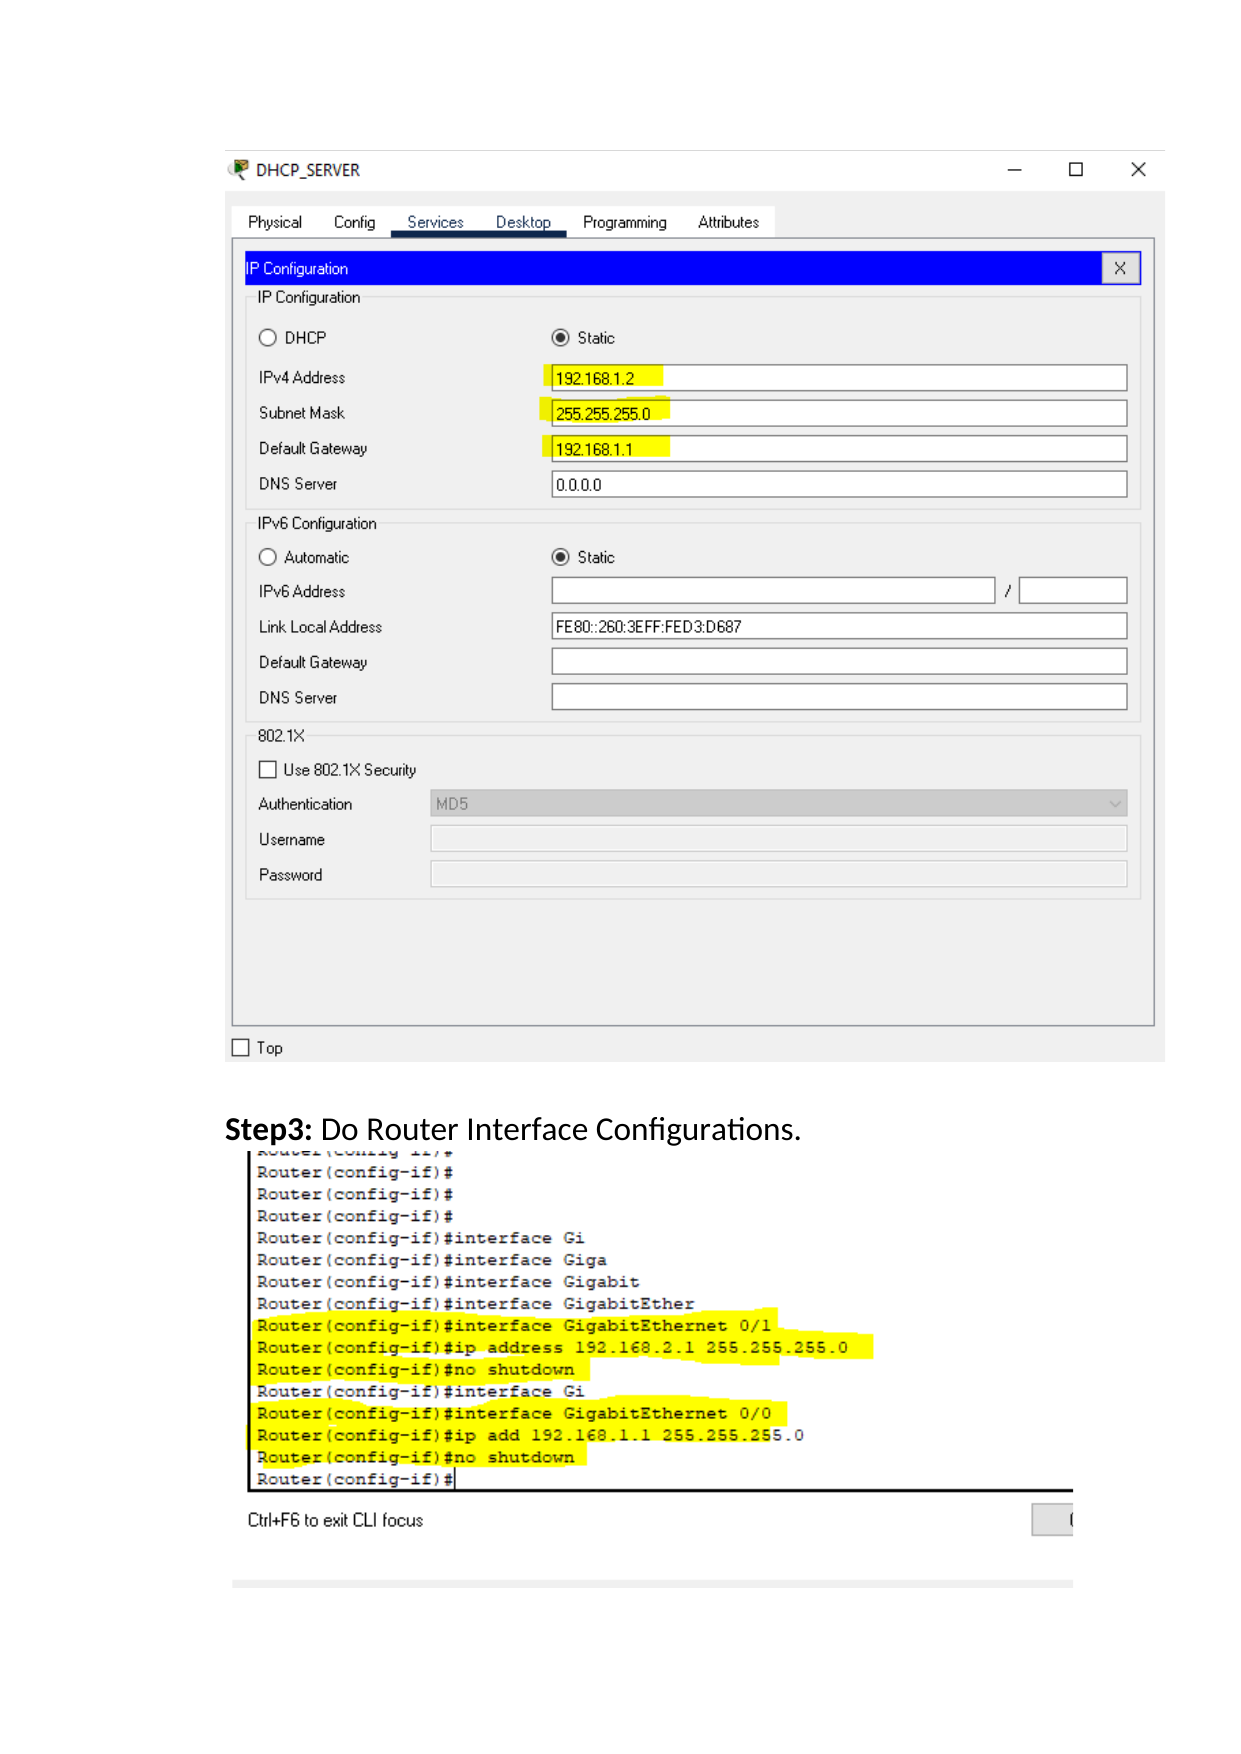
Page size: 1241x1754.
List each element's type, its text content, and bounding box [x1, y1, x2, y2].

picture [225, 150, 1166, 1062]
picture [232, 1151, 1074, 1588]
list Step3: Do Router Interface Configurations. [225, 1108, 1090, 1148]
